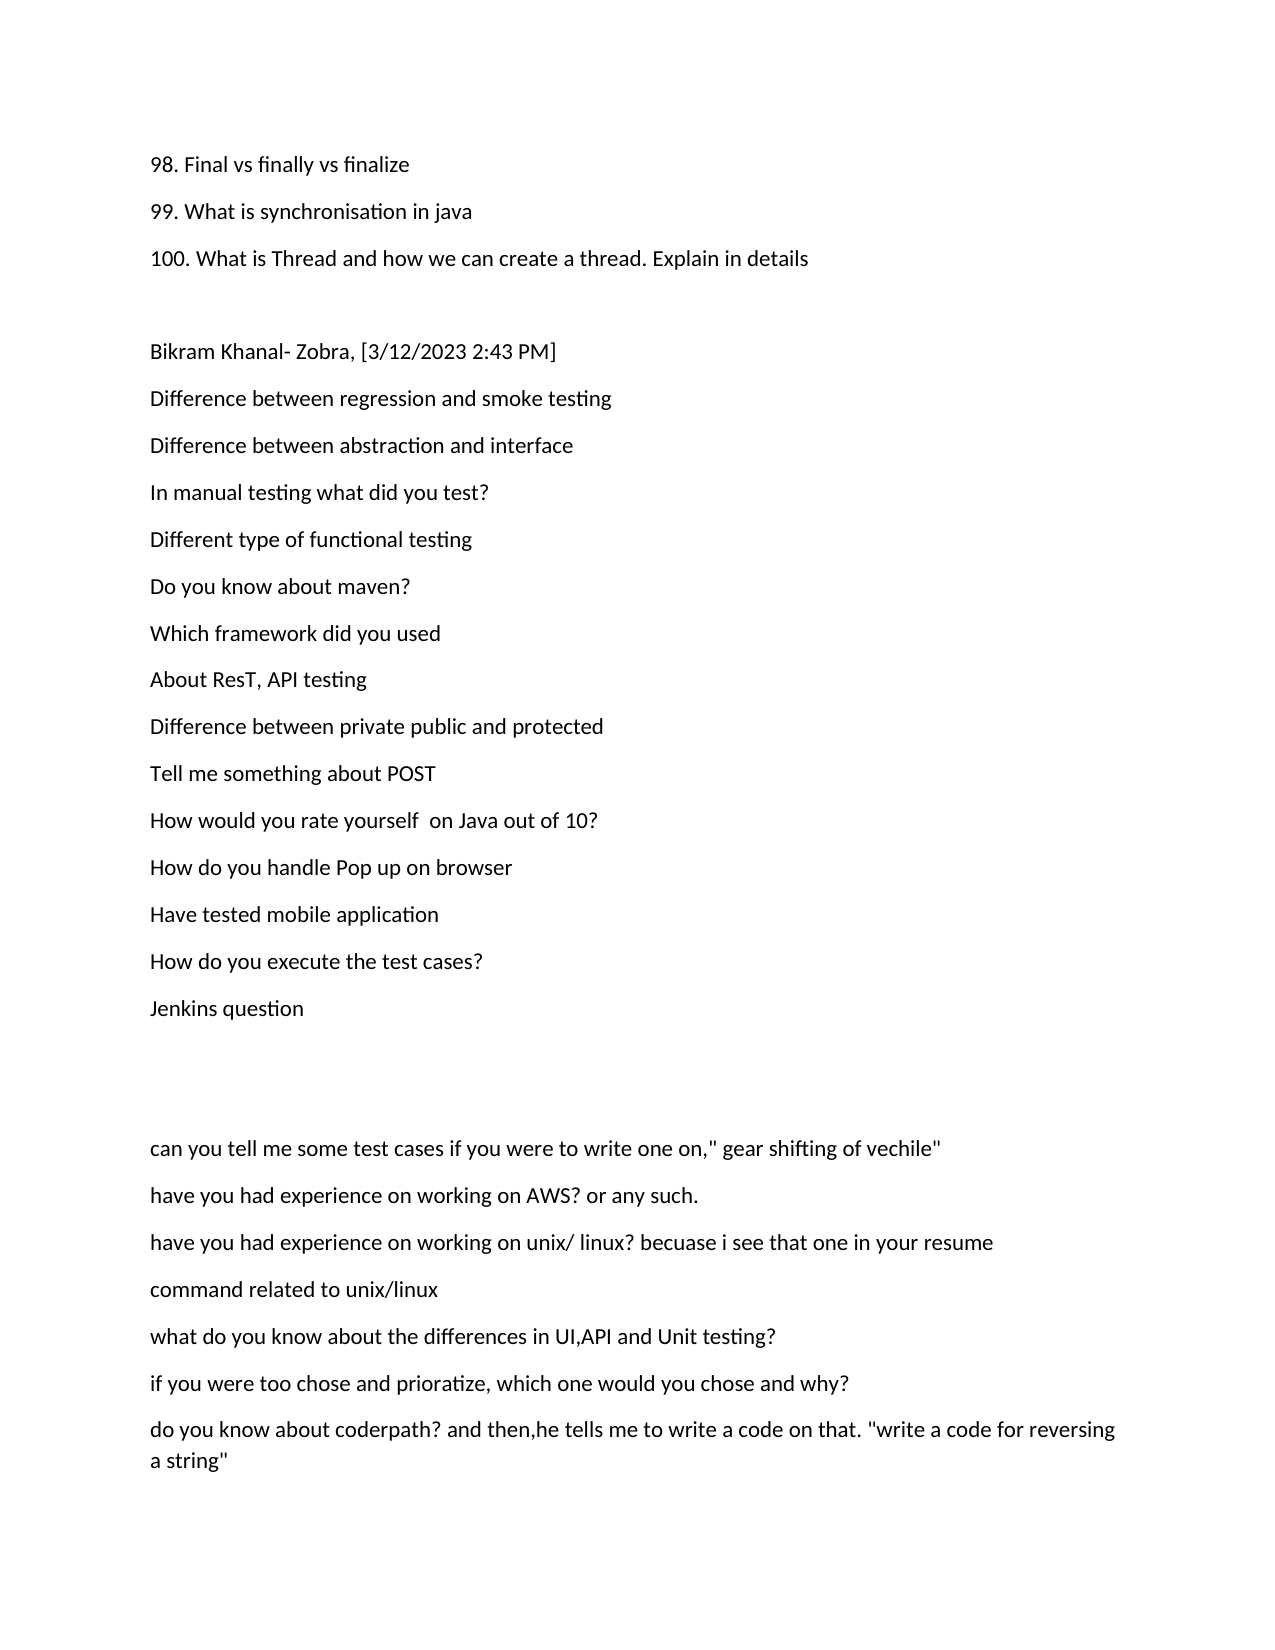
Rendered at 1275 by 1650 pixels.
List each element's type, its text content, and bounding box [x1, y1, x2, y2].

text Tell me something about POST [150, 759, 1125, 787]
text 98. Final vs finally vs finalize [150, 150, 1125, 178]
text 100. What is Thread and how we can create a thread. Explain in details [150, 244, 1125, 272]
text have you had experience on working on unix/ linux? becuase i see that one in your resume [150, 1228, 1125, 1256]
text if you were too chose and prioratize, which one would you chose and why? [150, 1369, 1125, 1397]
text How do you execute the test cases? [150, 947, 1125, 975]
text Bikram Khanal- Zobra, [3/12/2023 2:43 PM] [150, 337, 1125, 366]
text Difference between private public and protected [150, 712, 1125, 741]
text Jenkins question [150, 994, 1125, 1022]
text 99. What is synchronisation in java [150, 197, 1125, 225]
text Which framework did you used [150, 619, 1125, 647]
text About ResT, API testing [150, 666, 1125, 694]
text How do you handle Pop up on browser [150, 853, 1125, 881]
text can you tell me some test cases if you were to write one on," gear shifting of vechile" [150, 1134, 1125, 1162]
text do you know about coderpath? and then,he tells me to write a code on that. "write a code for reversing a string" [150, 1416, 1125, 1474]
text In manual testing what did you test? [150, 478, 1125, 506]
text command related to unix/linux [150, 1275, 1125, 1303]
text Have tested mobile application [150, 900, 1125, 928]
text Do you know about maven? [150, 572, 1125, 600]
text Difference between regression and smoke testing [150, 384, 1125, 412]
text How would you rate yourself on Java out of 10? [150, 806, 1125, 834]
text have you had experience on working on AWS? or any such. [150, 1181, 1125, 1209]
text Different type of functional testing [150, 525, 1125, 553]
text what do you know about the differences in UI,API and Unit testing? [150, 1322, 1125, 1350]
text Difference between abstraction and interface [150, 431, 1125, 459]
